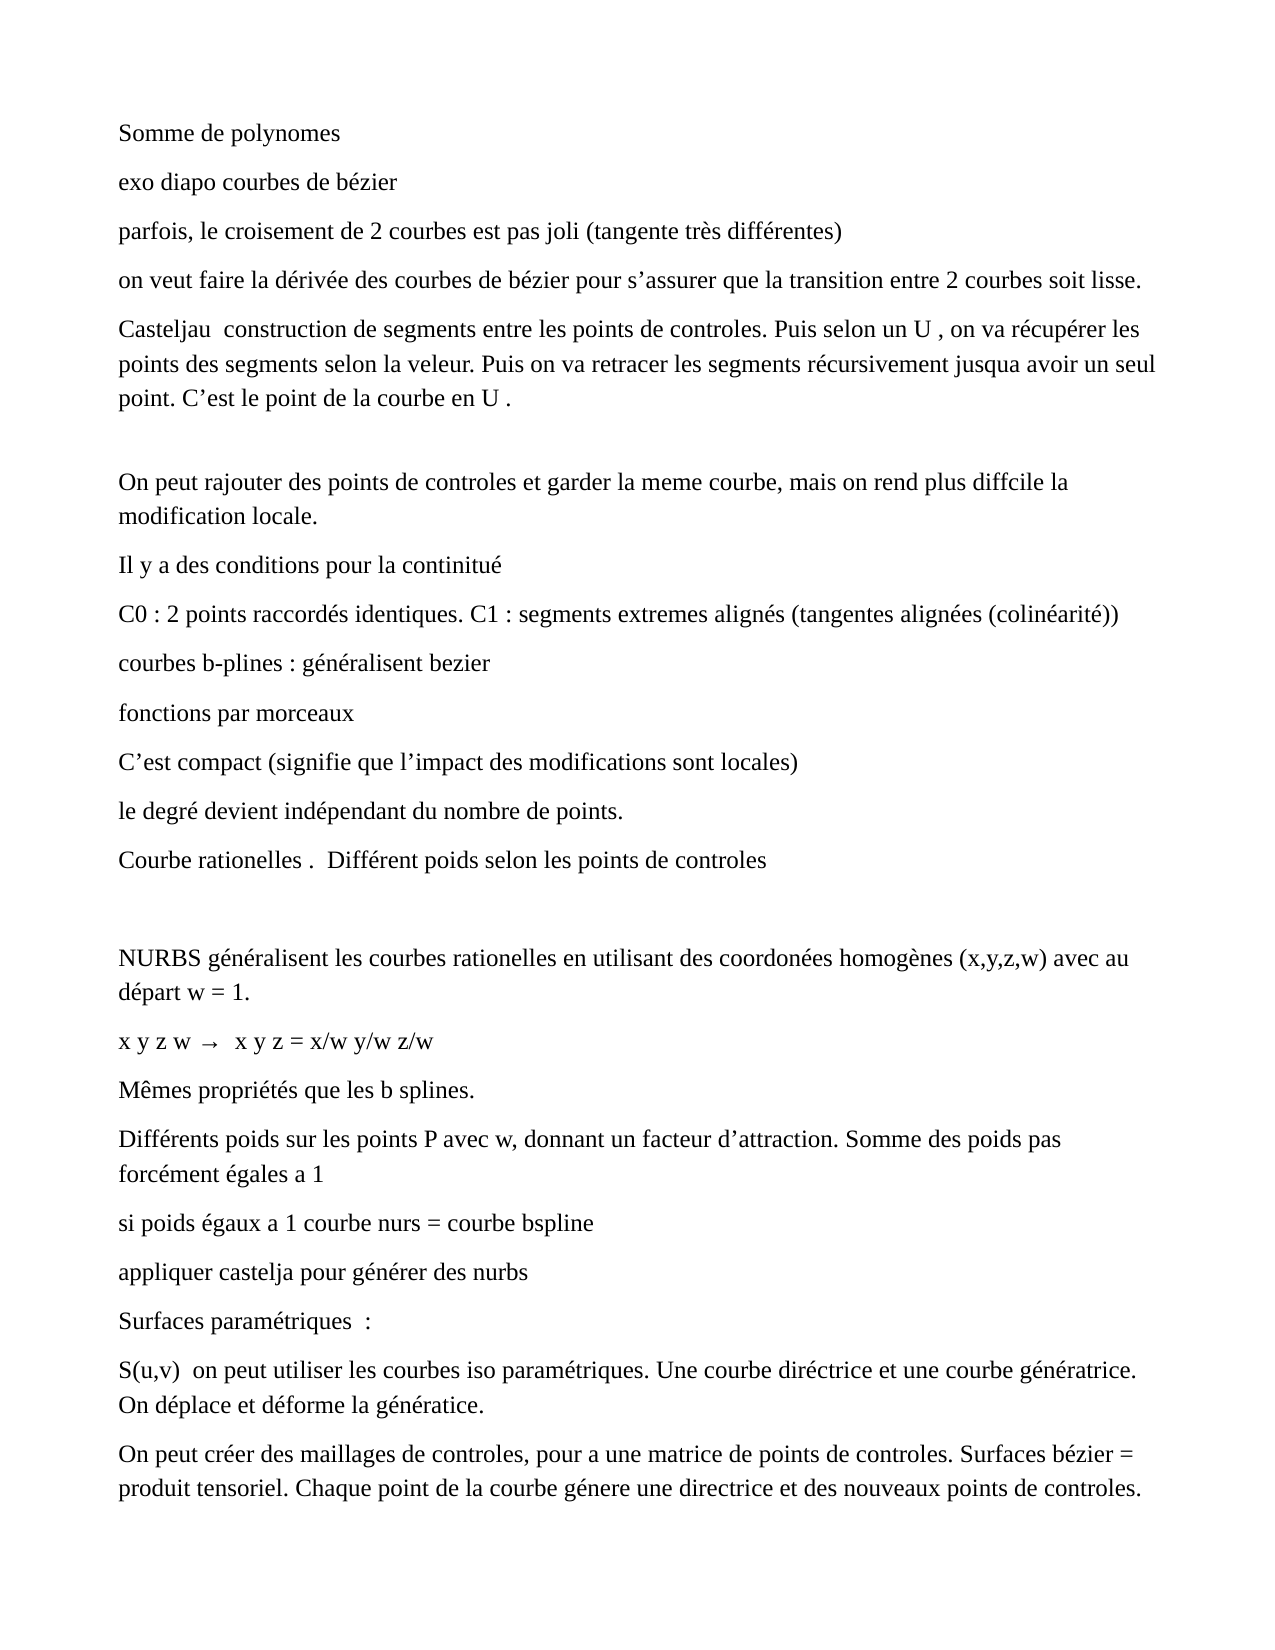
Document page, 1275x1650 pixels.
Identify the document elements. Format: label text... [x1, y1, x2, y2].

text Mêmes propriétés que les b splines. [118, 1076, 1157, 1104]
text C0 : 2 points raccordés identiques. C1 : segments extremes alignés (tangentes alignées (colinéarité)) [118, 599, 1157, 628]
text si poids égaux a 1 courbe nurs = courbe bspline [118, 1208, 1157, 1237]
text exo diapo courbes de bézier [118, 167, 1157, 196]
text Casteljau construction de segments entre les points de controles. Puis selon un U , on va récupérer les points des segments selon la veleur. Puis on va retracer les segments récursivement jusqua avoir un seul point. C’est le point de la courbe en U . [118, 314, 1157, 447]
text Surfaces paramétriques : [118, 1306, 1157, 1335]
text S(u,v) on peut utiliser les courbes iso paramétriques. Une courbe diréctrice et une courbe génératrice. On déplace et déforme la génératice. [118, 1355, 1157, 1418]
text on veut faire la dérivée des courbes de bézier pour s’assurer que la transition entre 2 courbes soit lisse. [118, 265, 1157, 294]
text Courbe rationelles . Différent poids selon les points de controles [118, 845, 1157, 873]
text fonctions par morceaux [118, 698, 1157, 726]
text On peut rajouter des points de controles et garder la meme courbe, mais on rend plus diffcile la modification locale. [118, 467, 1157, 530]
text courbes b-plines : généralisent bezier [118, 648, 1157, 677]
text NURBS généralisent les courbes rationelles en utilisant des coordonées homogènes (x,y,z,w) avec au départ w = 1. [118, 943, 1157, 1006]
text C’est compact (signifie que l’impact des modifications sont locales) [118, 747, 1157, 775]
text Somme de polynomes [118, 118, 1157, 147]
text le degré devient indépendant du nombre de points. [118, 796, 1157, 824]
text parfois, le croisement de 2 courbes est pas joli (tangente très différentes) [118, 216, 1157, 245]
text x y z w → x y z = x/w y/w z/w [118, 1026, 1157, 1055]
text On peut créer des maillages de controles, pour a une matrice de points de controles. Surfaces bézier = produit tensoriel. Chaque point de la courbe génere une directrice et des nouveaux points de controles. [118, 1439, 1157, 1502]
text appliquer castelja pour générer des nurbs [118, 1257, 1157, 1286]
text Il y a des conditions pour la continitué [118, 550, 1157, 579]
text Différents poids sur les points P avec w, donnant un facteur d’attraction. Somme des poids pas forcément égales a 1 [118, 1124, 1157, 1188]
